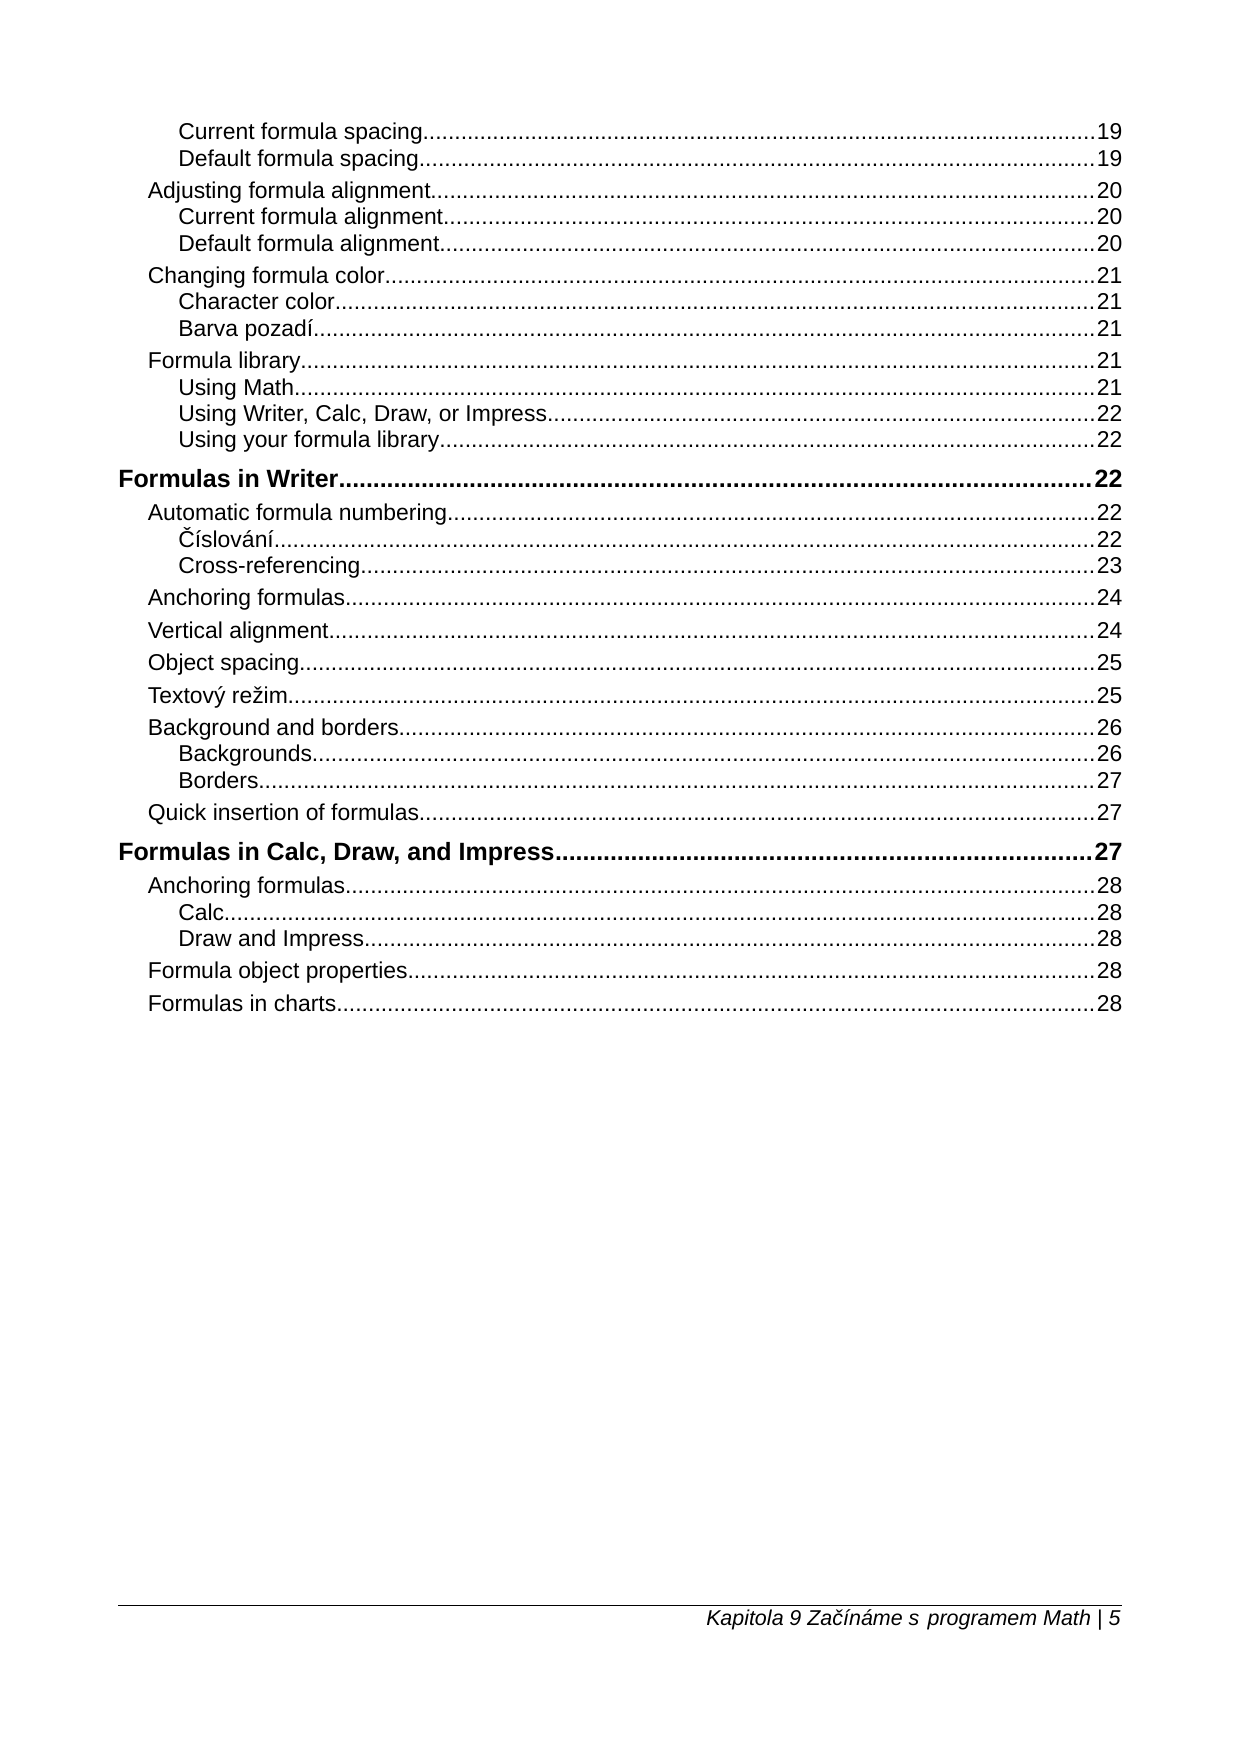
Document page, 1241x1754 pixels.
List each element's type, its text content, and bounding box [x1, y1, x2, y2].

text Using Writer, Calc, Draw, or Impress 22 [178, 400, 1122, 426]
text Automatic formula numbering 22 [148, 499, 1122, 526]
text Formulas in Writer 22 [118, 464, 1122, 493]
text Formulas in charts 28 [148, 990, 1122, 1016]
text Textový režim 25 [148, 682, 1122, 708]
text Default formula alignment 20 [178, 229, 1122, 256]
text Anchoring formulas 24 [148, 584, 1122, 611]
text Číslování 22 [178, 526, 1122, 552]
text Quick insertion of formulas 27 [148, 799, 1122, 825]
text Background and borders 26 [148, 714, 1122, 740]
text Default formula spacing 19 [178, 144, 1122, 171]
text Cross-referencing 23 [178, 552, 1122, 578]
text Character color 21 [178, 288, 1122, 315]
text Using your formula library 22 [178, 426, 1122, 452]
text Anchoring formulas 28 [148, 872, 1122, 898]
text Formulas in Calc, Draw, and Impress 27 [118, 837, 1122, 866]
text Formula library 21 [148, 347, 1122, 373]
text Draw and Impress 28 [178, 925, 1122, 951]
text Adjusting formula alignment 20 [148, 177, 1122, 203]
text Backgrounds 26 [178, 740, 1122, 767]
text Object spacing 25 [148, 649, 1122, 676]
text Current formula spacing 19 [178, 118, 1122, 144]
text Using Math 21 [178, 373, 1122, 400]
text Changing formula color 21 [148, 262, 1122, 288]
text Formula object properties 28 [148, 957, 1122, 984]
text Calc 28 [178, 898, 1122, 925]
text Borders 27 [178, 767, 1122, 793]
text Current formula alignment 20 [178, 203, 1122, 229]
text Vertical alignment 24 [148, 617, 1122, 643]
text Barva pozadí 21 [178, 315, 1122, 341]
